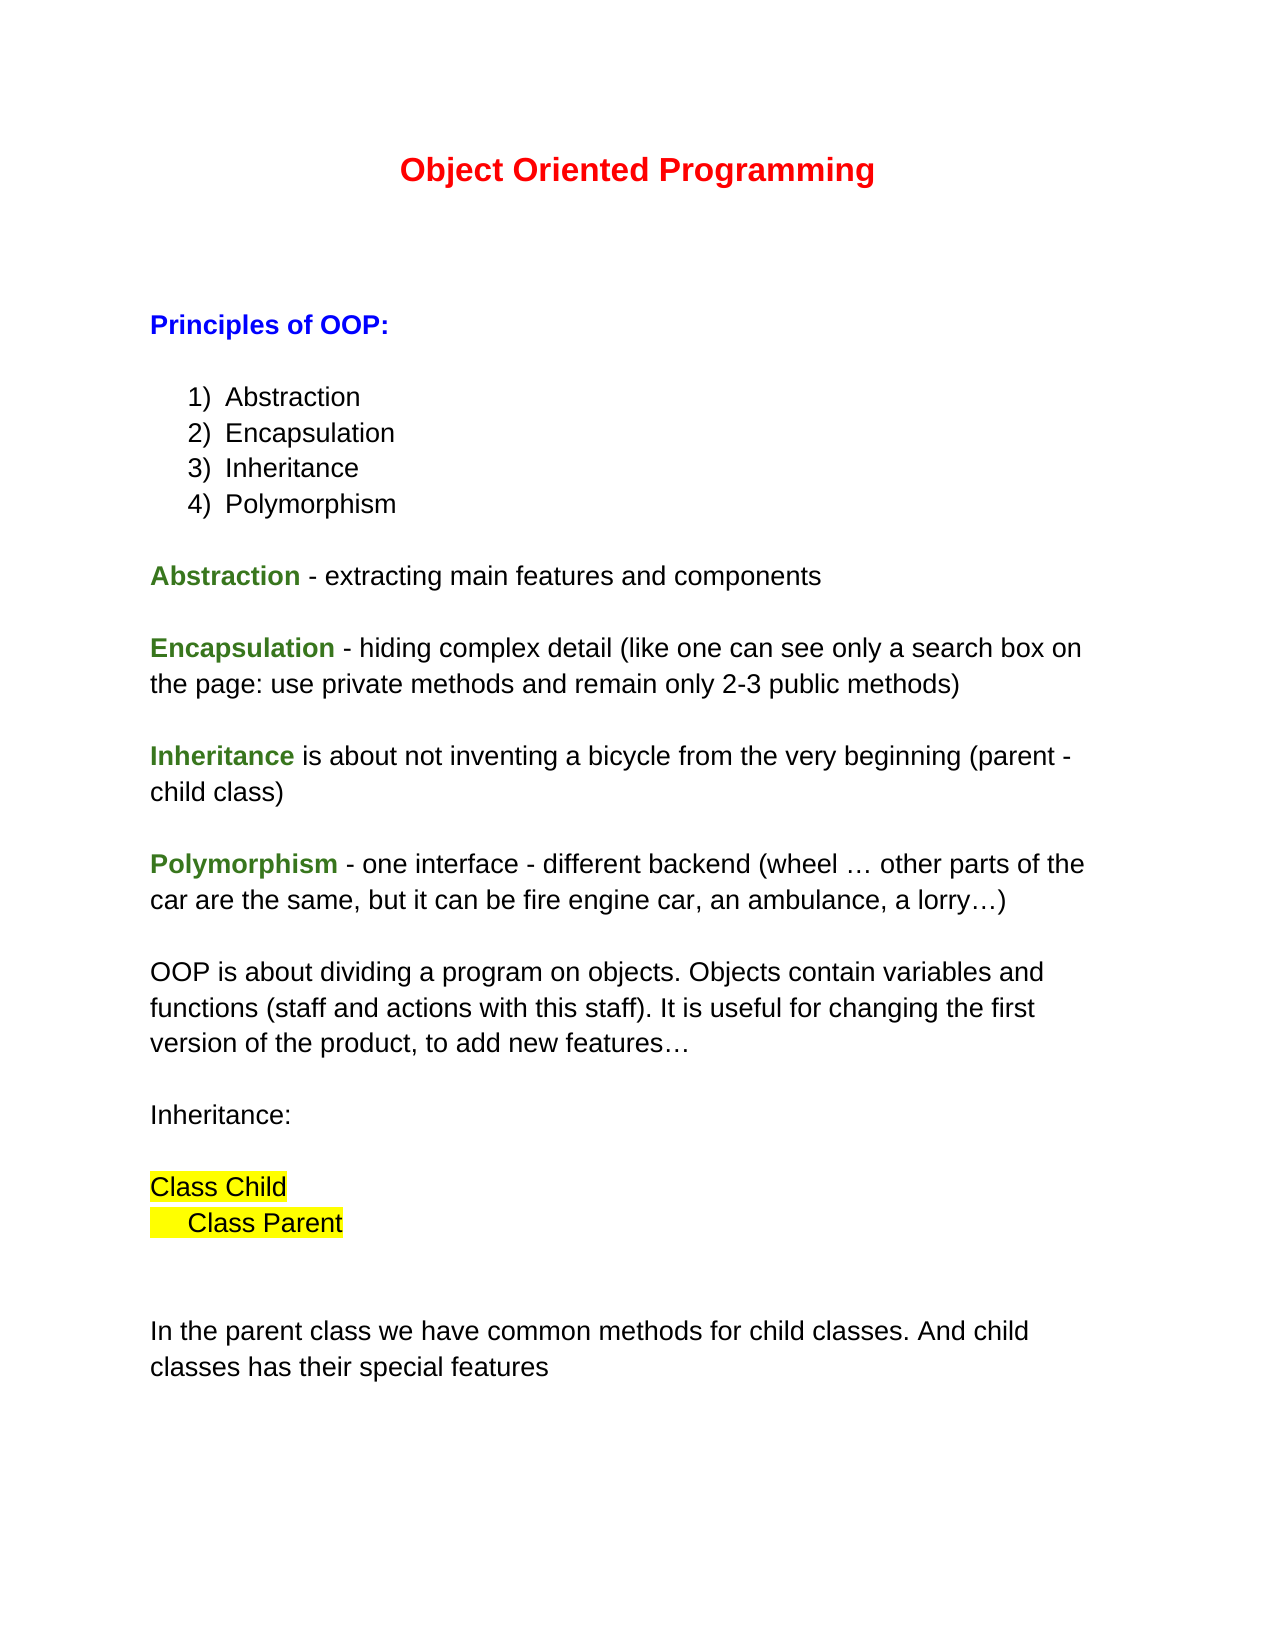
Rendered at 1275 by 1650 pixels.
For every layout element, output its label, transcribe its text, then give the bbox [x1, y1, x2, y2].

text Class Child [150, 1171, 1125, 1202]
text Inheritance is about not inventing a bicycle from the very beginning (parent - child class) [150, 740, 1125, 807]
text Polymorphism - one interface - different backend (wheel … other parts of the car are the same, but it can be fire engine car, an ambulance, a lorry…) [150, 848, 1125, 915]
text Class Parent [150, 1207, 1125, 1238]
list Encapsulation [187, 417, 1125, 448]
text Abstraction - extracting main features and components [150, 560, 1125, 592]
list Inheritance [187, 452, 1125, 484]
text Inheritance: [150, 1099, 1125, 1131]
text OOP is about dividing a program on objects. Objects contain variables and functions (staff and actions with this staff). It is useful for changing the first version of the product, to add new features… [150, 956, 1125, 1059]
text Encapsulation - hiding complex detail (like one can see only a search box on the page: use private methods and remain only 2-3 public methods) [150, 632, 1125, 699]
subtitle Object Oriented Programming [150, 150, 1125, 188]
list Abstraction [187, 381, 1125, 412]
text Principles of OOP: [150, 309, 1125, 340]
text In the parent class we have common methods for child classes. And child classes has their special features [150, 1315, 1125, 1382]
list Polymorphism [187, 488, 1125, 520]
